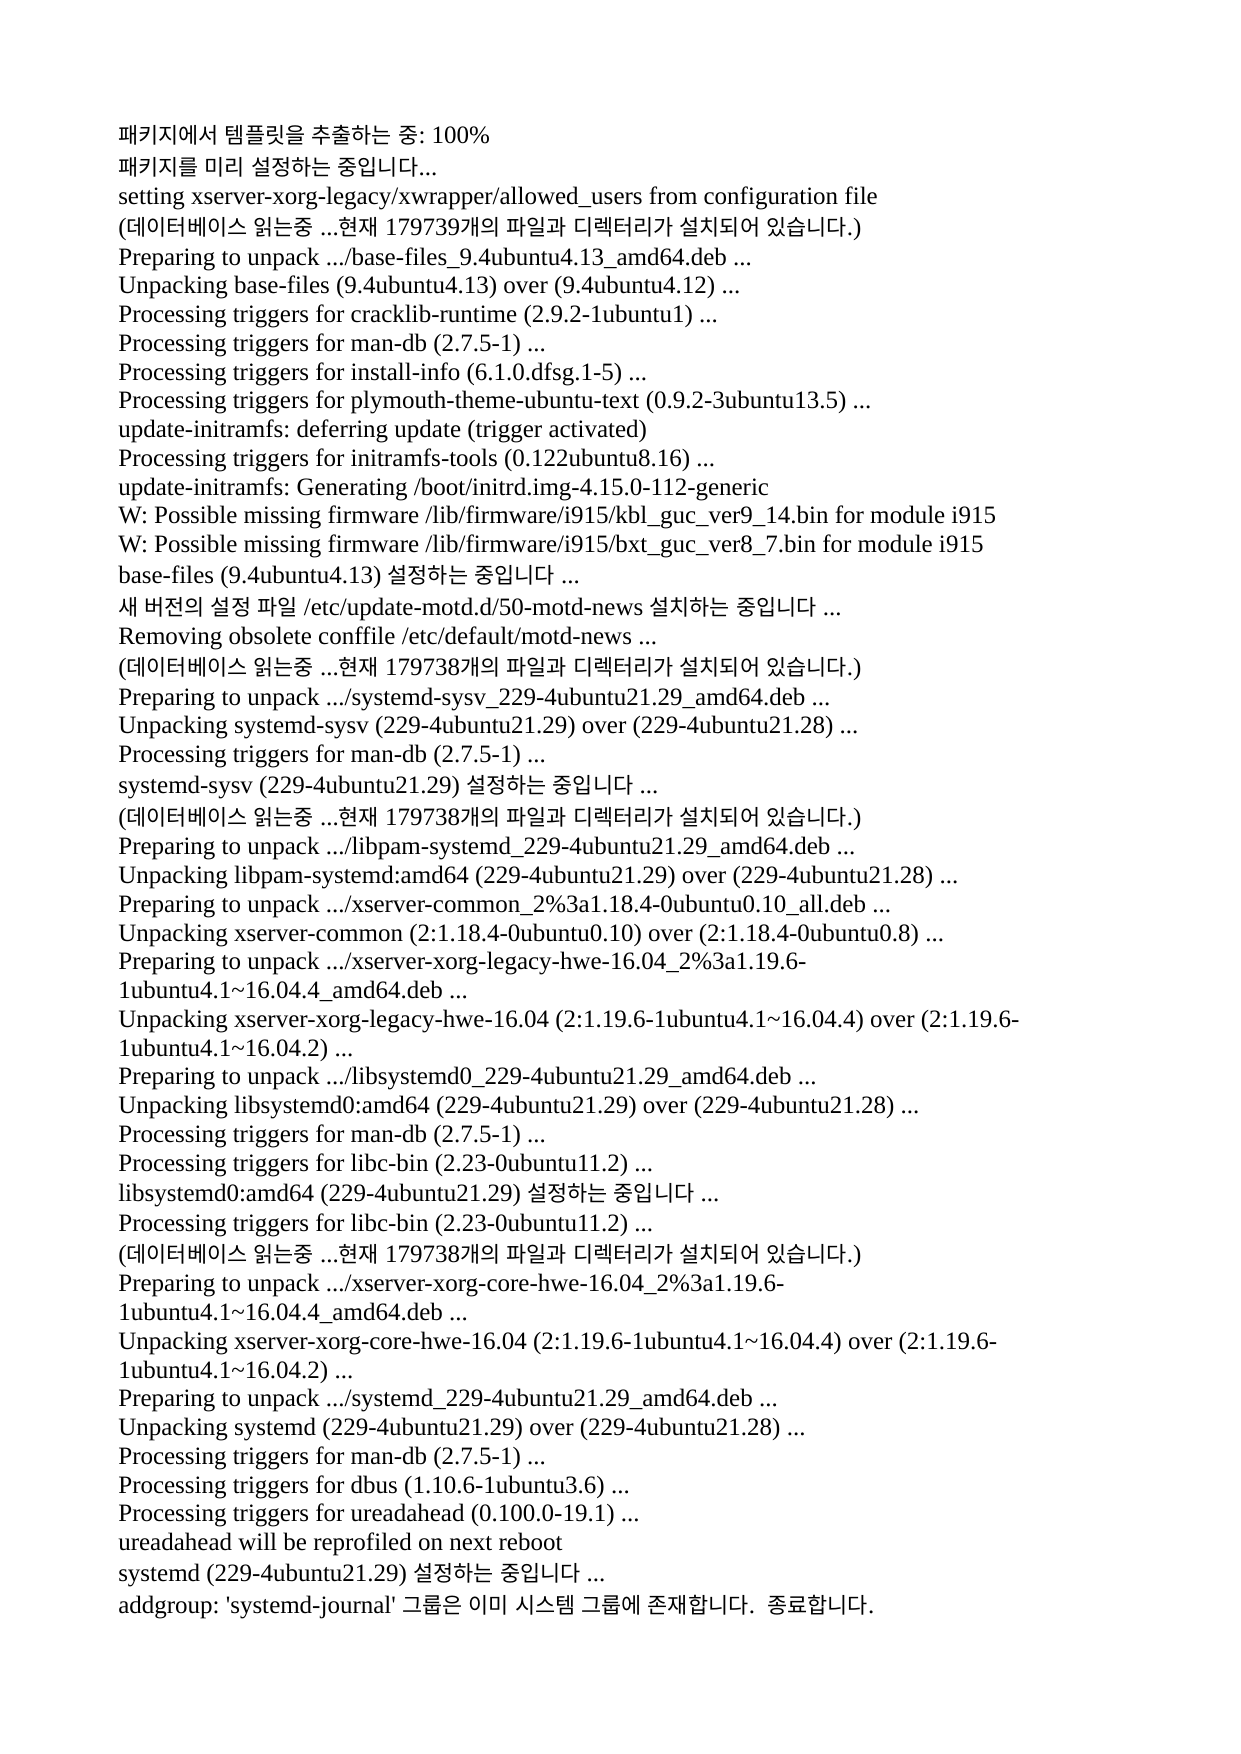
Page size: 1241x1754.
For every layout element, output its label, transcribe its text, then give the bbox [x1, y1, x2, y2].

text update-initramfs: deferring update (trigger activated) [118, 414, 1122, 443]
text base-files (9.4ubuntu4.13) 설정하는 중입니다 ... [118, 558, 1122, 590]
text 패키지에서 템플릿을 추출하는 중: 100% [118, 118, 1122, 150]
text Preparing to unpack .../xserver-xorg-legacy-hwe-16.04_2%3a1.19.6-1ubuntu4.1~16.04.4_amd64.deb ... [118, 946, 1122, 1004]
text Processing triggers for libc-bin (2.23-0ubuntu11.2) ... [118, 1148, 1122, 1176]
text Unpacking systemd (229-4ubuntu21.29) over (229-4ubuntu21.28) ... [118, 1412, 1122, 1441]
text Processing triggers for initramfs-tools (0.122ubuntu8.16) ... [118, 443, 1122, 472]
text Unpacking base-files (9.4ubuntu4.13) over (9.4ubuntu4.12) ... [118, 271, 1122, 299]
text Processing triggers for plymouth-theme-ubuntu-text (0.9.2-3ubuntu13.5) ... [118, 386, 1122, 414]
text Unpacking systemd-sysv (229-4ubuntu21.29) over (229-4ubuntu21.28) ... [118, 711, 1122, 739]
text Preparing to unpack .../libpam-systemd_229-4ubuntu21.29_amd64.deb ... [118, 831, 1122, 860]
text Unpacking libpam-systemd:amd64 (229-4ubuntu21.29) over (229-4ubuntu21.28) ... [118, 860, 1122, 889]
text Processing triggers for man-db (2.7.5-1) ... [118, 739, 1122, 768]
text libsystemd0:amd64 (229-4ubuntu21.29) 설정하는 중입니다 ... [118, 1176, 1122, 1208]
text 패키지를 미리 설정하는 중입니다... [118, 150, 1122, 181]
text Preparing to unpack .../xserver-xorg-core-hwe-16.04_2%3a1.19.6-1ubuntu4.1~16.04.4_amd64.deb ... [118, 1268, 1122, 1326]
text Preparing to unpack .../base-files_9.4ubuntu4.13_amd64.deb ... [118, 242, 1122, 271]
text Preparing to unpack .../systemd-sysv_229-4ubuntu21.29_amd64.deb ... [118, 682, 1122, 711]
text Processing triggers for dbus (1.10.6-1ubuntu3.6) ... [118, 1470, 1122, 1498]
text Processing triggers for install-info (6.1.0.dfsg.1-5) ... [118, 357, 1122, 386]
text systemd-sysv (229-4ubuntu21.29) 설정하는 중입니다 ... [118, 768, 1122, 800]
text Preparing to unpack .../libsystemd0_229-4ubuntu21.29_amd64.deb ... [118, 1061, 1122, 1090]
text (데이터베이스 읽는중 ...현재 179738개의 파일과 디렉터리가 설치되어 있습니다.) [118, 650, 1122, 682]
text Processing triggers for man-db (2.7.5-1) ... [118, 1119, 1122, 1148]
text update-initramfs: Generating /boot/initrd.img-4.15.0-112-generic [118, 472, 1122, 501]
text Processing triggers for man-db (2.7.5-1) ... [118, 1441, 1122, 1470]
text Unpacking xserver-common (2:1.18.4-0ubuntu0.10) over (2:1.18.4-0ubuntu0.8) ... [118, 918, 1122, 946]
text Unpacking xserver-xorg-legacy-hwe-16.04 (2:1.19.6-1ubuntu4.1~16.04.4) over (2:1.19.6-1ubuntu4.1~16.04.2) ... [118, 1004, 1122, 1061]
text 새 버전의 설정 파일 /etc/update-motd.d/50-motd-news 설치하는 중입니다 ... [118, 590, 1122, 621]
text W: Possible missing firmware /lib/firmware/i915/kbl_guc_ver9_14.bin for module i915 [118, 501, 1122, 529]
text Unpacking xserver-xorg-core-hwe-16.04 (2:1.19.6-1ubuntu4.1~16.04.4) over (2:1.19.6-1ubuntu4.1~16.04.2) ... [118, 1326, 1122, 1383]
text setting xserver-xorg-legacy/xwrapper/allowed_users from configuration file [118, 181, 1122, 210]
text addgroup: 'systemd-journal' 그룹은 이미 시스템 그룹에 존재합니다. 종료합니다. [118, 1588, 1122, 1619]
text Removing obsolete conffile /etc/default/motd-news ... [118, 621, 1122, 650]
text ureadahead will be reprofiled on next reboot [118, 1527, 1122, 1556]
text Preparing to unpack .../systemd_229-4ubuntu21.29_amd64.deb ... [118, 1383, 1122, 1412]
text Processing triggers for libc-bin (2.23-0ubuntu11.2) ... [118, 1208, 1122, 1237]
text Preparing to unpack .../xserver-common_2%3a1.18.4-0ubuntu0.10_all.deb ... [118, 889, 1122, 918]
text Processing triggers for cracklib-runtime (2.9.2-1ubuntu1) ... [118, 299, 1122, 328]
text Processing triggers for man-db (2.7.5-1) ... [118, 328, 1122, 357]
text (데이터베이스 읽는중 ...현재 179739개의 파일과 디렉터리가 설치되어 있습니다.) [118, 210, 1122, 242]
text W: Possible missing firmware /lib/firmware/i915/bxt_guc_ver8_7.bin for module i915 [118, 529, 1122, 558]
text Unpacking libsystemd0:amd64 (229-4ubuntu21.29) over (229-4ubuntu21.28) ... [118, 1090, 1122, 1119]
text systemd (229-4ubuntu21.29) 설정하는 중입니다 ... [118, 1556, 1122, 1588]
text (데이터베이스 읽는중 ...현재 179738개의 파일과 디렉터리가 설치되어 있습니다.) [118, 1237, 1122, 1268]
text Processing triggers for ureadahead (0.100.0-19.1) ... [118, 1498, 1122, 1527]
text (데이터베이스 읽는중 ...현재 179738개의 파일과 디렉터리가 설치되어 있습니다.) [118, 800, 1122, 831]
